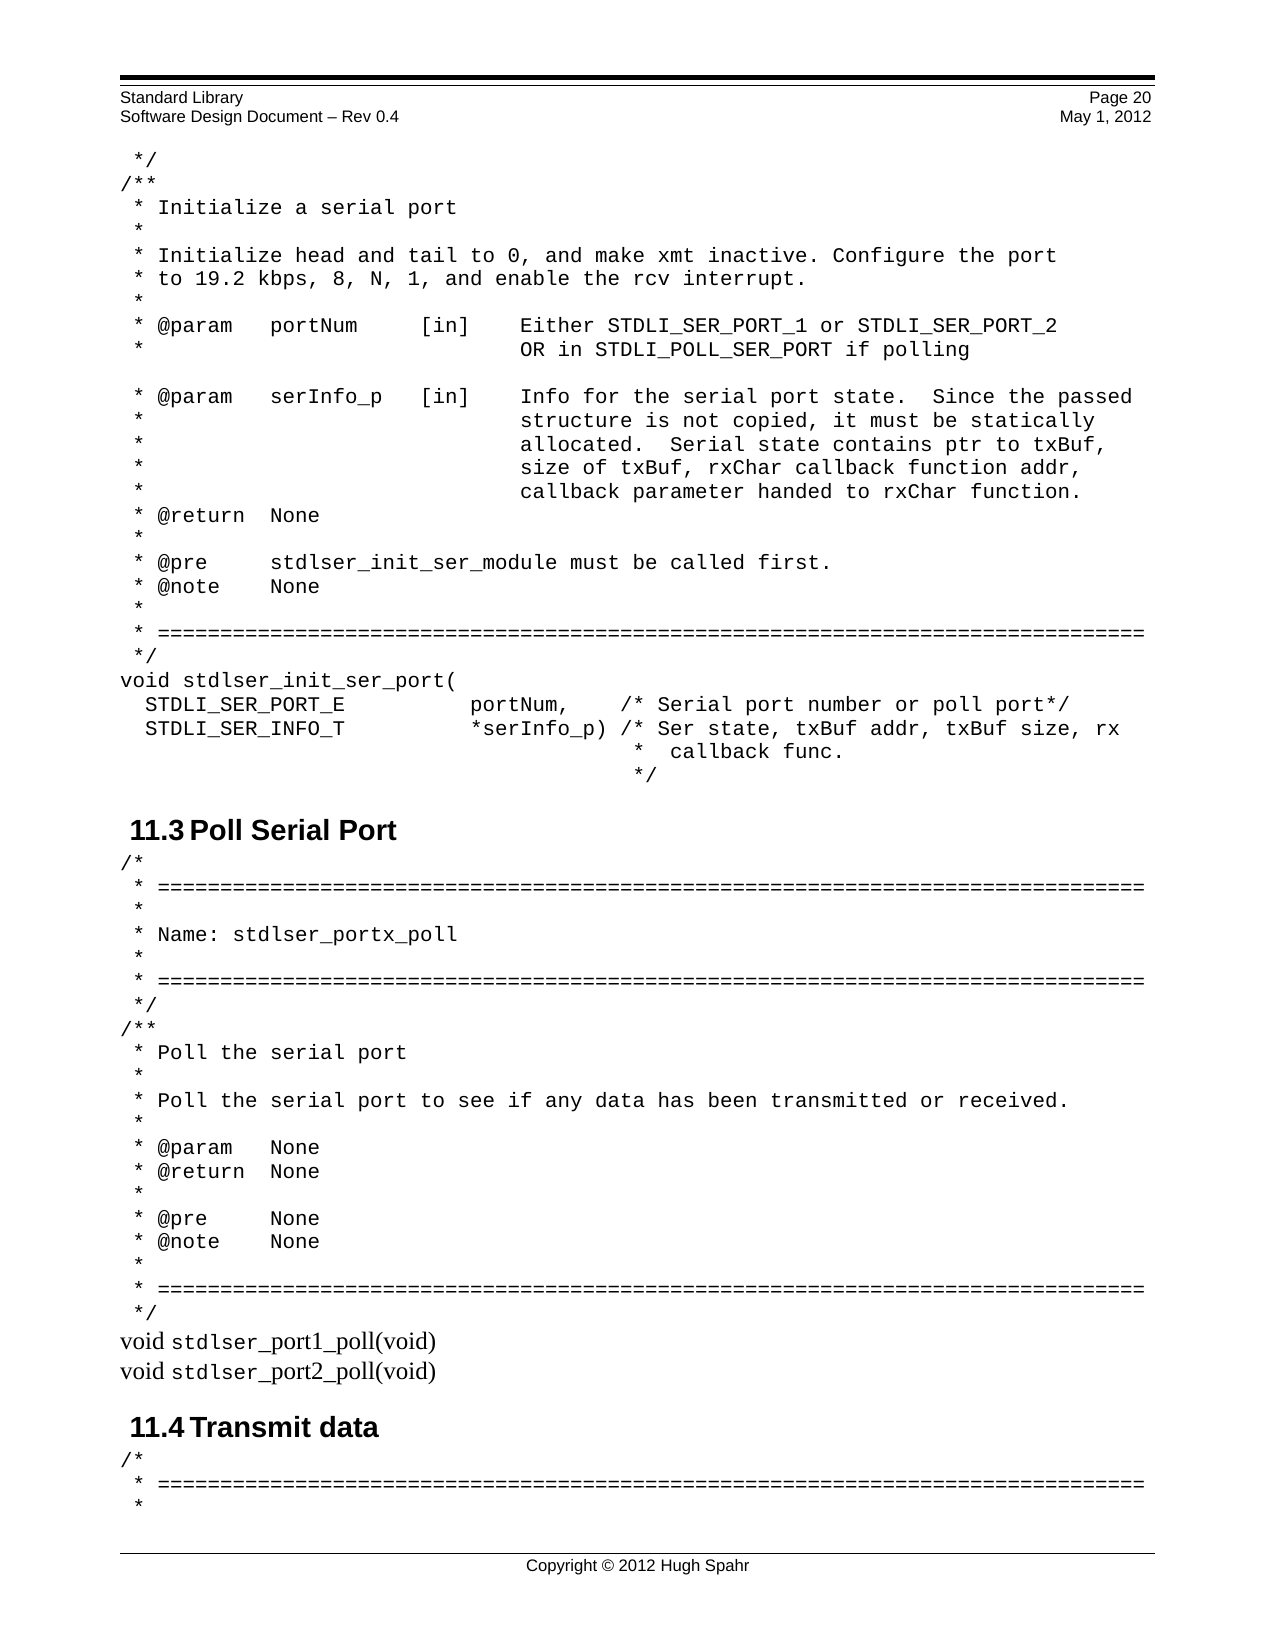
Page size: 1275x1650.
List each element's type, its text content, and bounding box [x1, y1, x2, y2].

text /* [120, 853, 1155, 877]
text STDLI_SER_INFO_T *serInfo_p) /* Ser state, txBuf addr, txBuf size, rx [120, 717, 1155, 741]
text * Name: stdlser_portx_poll [120, 924, 1155, 948]
text * size of txBuf, rxChar callback function addr, [120, 457, 1155, 481]
text * =============================================================================== [120, 877, 1155, 901]
text * callback parameter handed to rxChar function. [120, 481, 1155, 505]
text * =============================================================================== [120, 623, 1155, 647]
text * @param serInfo_p [in] Info for the serial port state. Since the passed [120, 386, 1155, 410]
text * =============================================================================== [120, 1279, 1155, 1302]
text * [120, 1255, 1155, 1279]
text * @note None [120, 1232, 1155, 1255]
text */ [120, 995, 1155, 1019]
text * allocated. Serial state contains ptr to txBuf, [120, 434, 1155, 457]
text * structure is not copied, it must be statically [120, 410, 1155, 434]
text */ [120, 647, 1155, 670]
text * @param None [120, 1137, 1155, 1161]
text /** [120, 174, 1155, 197]
text /* [120, 1450, 1155, 1474]
subtitle Poll Serial Port [129, 813, 1155, 847]
text * Initialize a serial port [120, 197, 1155, 221]
text * @param portNum [in] Either STDLI_SER_PORT_1 or STDLI_SER_PORT_2 [120, 316, 1155, 339]
text /** [120, 1019, 1155, 1042]
text void stdlser_port2_poll(void) [120, 1356, 1155, 1385]
subtitle Transmit data [129, 1410, 1155, 1444]
text * [120, 221, 1155, 244]
text * @pre None [120, 1208, 1155, 1232]
text */ [120, 765, 1155, 788]
text void stdlser_init_ser_port( [120, 670, 1155, 694]
text * to 19.2 kbps, 8, N, 1, and enable the rcv interrupt. [120, 268, 1155, 292]
text * Poll the serial port [120, 1042, 1155, 1066]
text * =============================================================================== [120, 971, 1155, 995]
text * [120, 1113, 1155, 1137]
text */ [120, 1302, 1155, 1326]
text STDLI_SER_PORT_E portNum, /* Serial port number or poll port*/ [120, 694, 1155, 717]
text * [120, 528, 1155, 552]
text * @pre stdlser_init_ser_module must be called first. [120, 552, 1155, 576]
text * [120, 292, 1155, 316]
text * =============================================================================== [120, 1474, 1155, 1497]
text * @note None [120, 576, 1155, 599]
text * Initialize head and tail to 0, and make xmt inactive. Configure the port [120, 244, 1155, 268]
text * @return None [120, 505, 1155, 528]
text */ [120, 150, 1155, 174]
text * OR in STDLI_POLL_SER_PORT if polling [120, 339, 1155, 363]
text * callback func. [120, 741, 1155, 765]
text * Poll the serial port to see if any data has been transmitted or received. [120, 1090, 1155, 1113]
text * [120, 1184, 1155, 1208]
text * @return None [120, 1161, 1155, 1184]
text * [120, 1497, 1155, 1521]
text * [120, 948, 1155, 971]
text * [120, 901, 1155, 924]
text void stdlser_port1_poll(void) [120, 1326, 1155, 1356]
text * [120, 1066, 1155, 1090]
text * [120, 599, 1155, 623]
